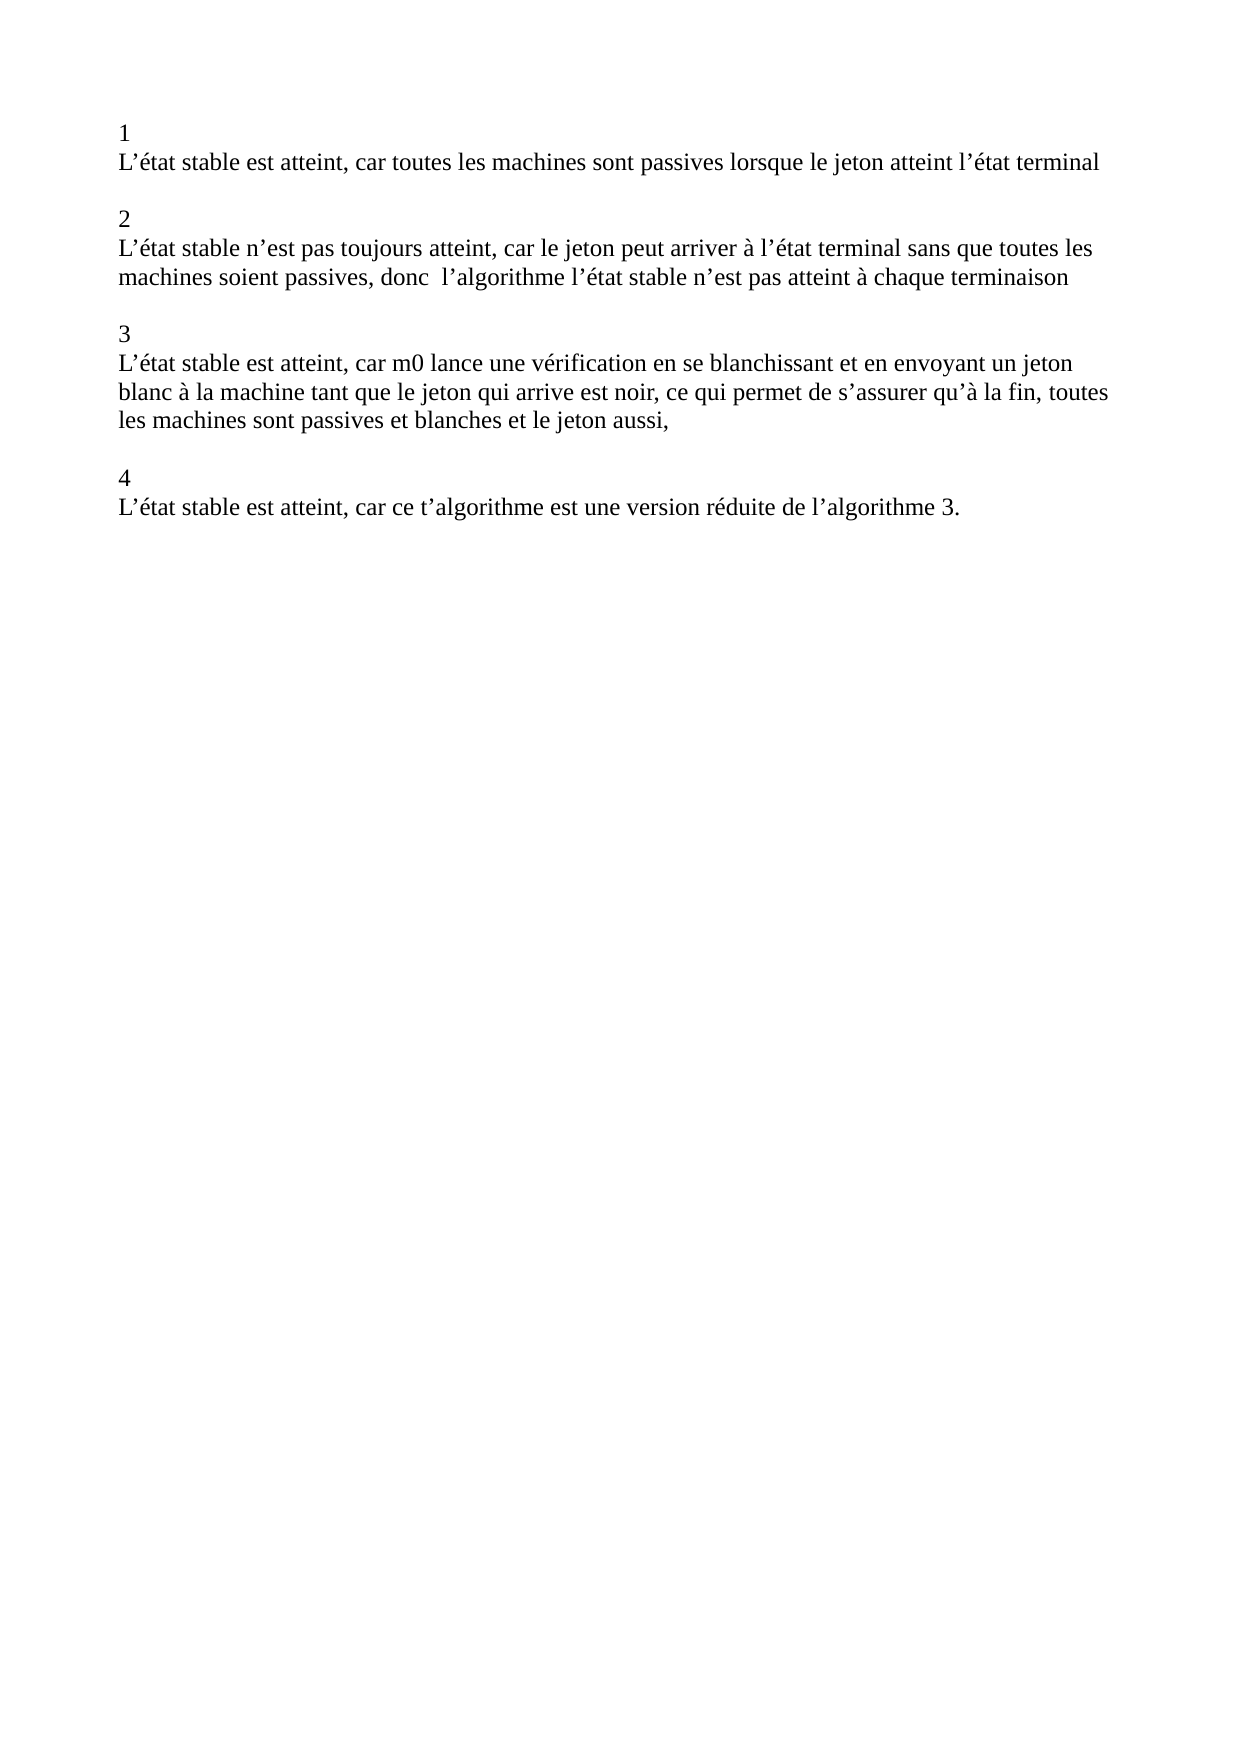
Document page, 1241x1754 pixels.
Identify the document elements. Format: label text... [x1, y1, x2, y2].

text L’état stable est atteint, car m0 lance une vérification en se blanchissant et en envoyant un jeton blanc à la machine tant que le jeton qui arrive est noir, ce qui permet de s’assurer qu’à la fin, toutes les machines sont passives et blanches et le jeton aussi, [118, 348, 1122, 434]
text L’état stable n’est pas toujours atteint, car le jeton peut arriver à l’état terminal sans que toutes les machines soient passives, donc l’algorithme l’état stable n’est pas atteint à chaque terminaison [118, 233, 1122, 291]
text L’état stable est atteint, car ce t’algorithme est une version réduite de l’algorithme 3. [118, 492, 1122, 521]
text 2 [118, 204, 1122, 233]
text 3 [118, 319, 1122, 348]
text 4 [118, 463, 1122, 492]
text L’état stable est atteint, car toutes les machines sont passives lorsque le jeton atteint l’état terminal [118, 147, 1122, 176]
text 1 [118, 118, 1122, 147]
